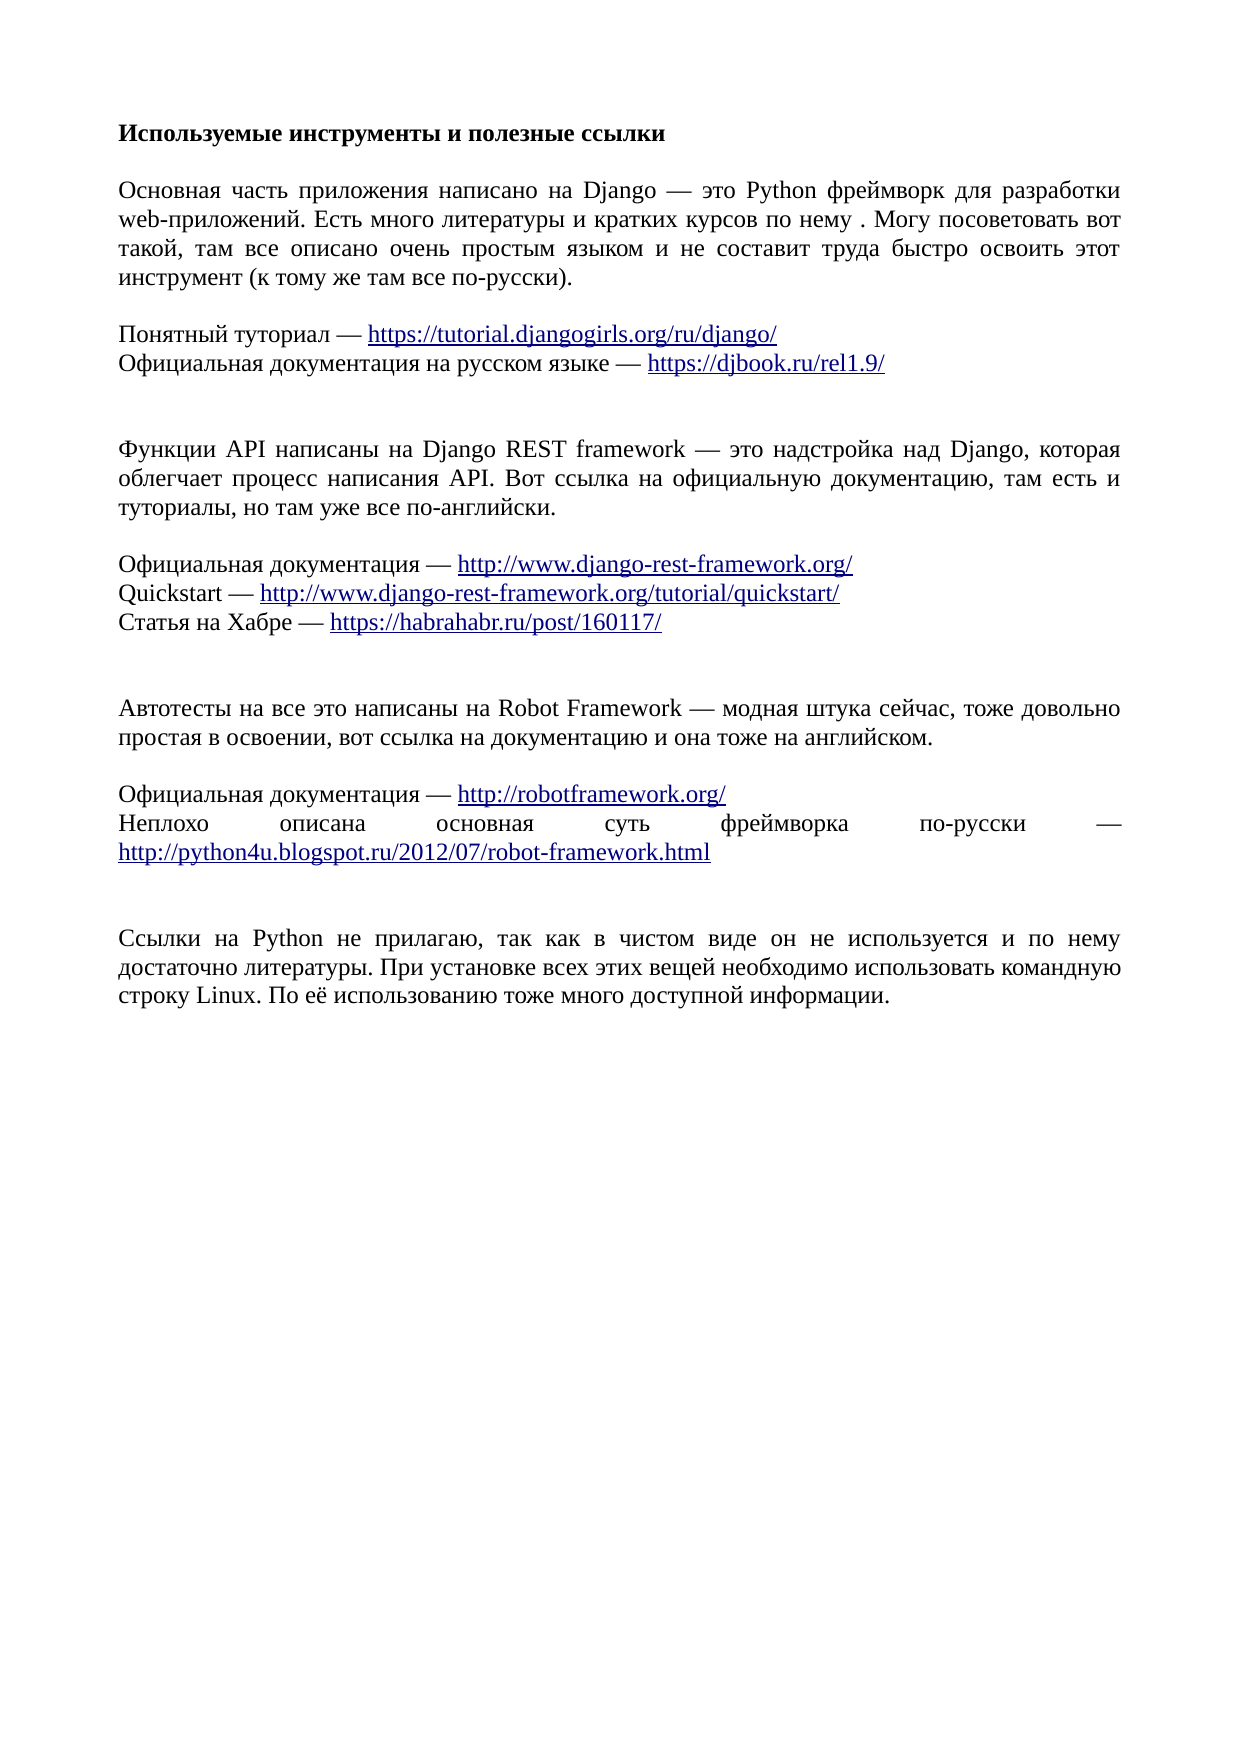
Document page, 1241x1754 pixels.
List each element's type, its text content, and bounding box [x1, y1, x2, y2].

text Официальная документация — http://www.django-rest-framework.org/ [118, 549, 1122, 578]
text Неплохо описана основная суть фреймворка по-русски — http://python4u.blogspot.ru/2012/07/robot-framework.html [118, 808, 1122, 866]
text Официальная документация — http://robotframework.org/ [118, 779, 1122, 808]
text Понятный туториал — https://tutorial.djangogirls.org/ru/django/ [118, 319, 1122, 348]
text Используемые инструменты и полезные ссылки [118, 118, 1122, 147]
text Основная часть приложения написано на Django — это Python фреймворк для разработки web-приложений. Есть много литературы и кратких курсов по нему . Могу посоветовать вот такой, там все описано очень простым языком и не составит труда быстро освоить этот инструмент (к тому же там все по-русски). [118, 176, 1122, 291]
text Автотесты на все это написаны на Robot Framework — модная штука сейчас, тоже довольно простая в освоении, вот ссылка на документацию и она тоже на английском. [118, 693, 1122, 751]
text Статья на Хабре — https://habrahabr.ru/post/160117/ [118, 607, 1122, 636]
text Ссылки на Python не прилагаю, так как в чистом виде он не используется и по нему достаточно литературы. При установке всех этих вещей необходимо использовать командную строку Linux. По её использованию тоже много доступной информации. [118, 923, 1122, 1009]
text Функции API написаны на Django REST framework — это надстройка над Django, которая облегчает процесс написания API. Вот ссылка на официальную документацию, там есть и туториалы, но там уже все по-английски. [118, 434, 1122, 521]
text Официальная документация на русском языке — https://djbook.ru/rel1.9/ [118, 348, 1122, 377]
text Quickstart — http://www.django-rest-framework.org/tutorial/quickstart/ [118, 578, 1122, 607]
